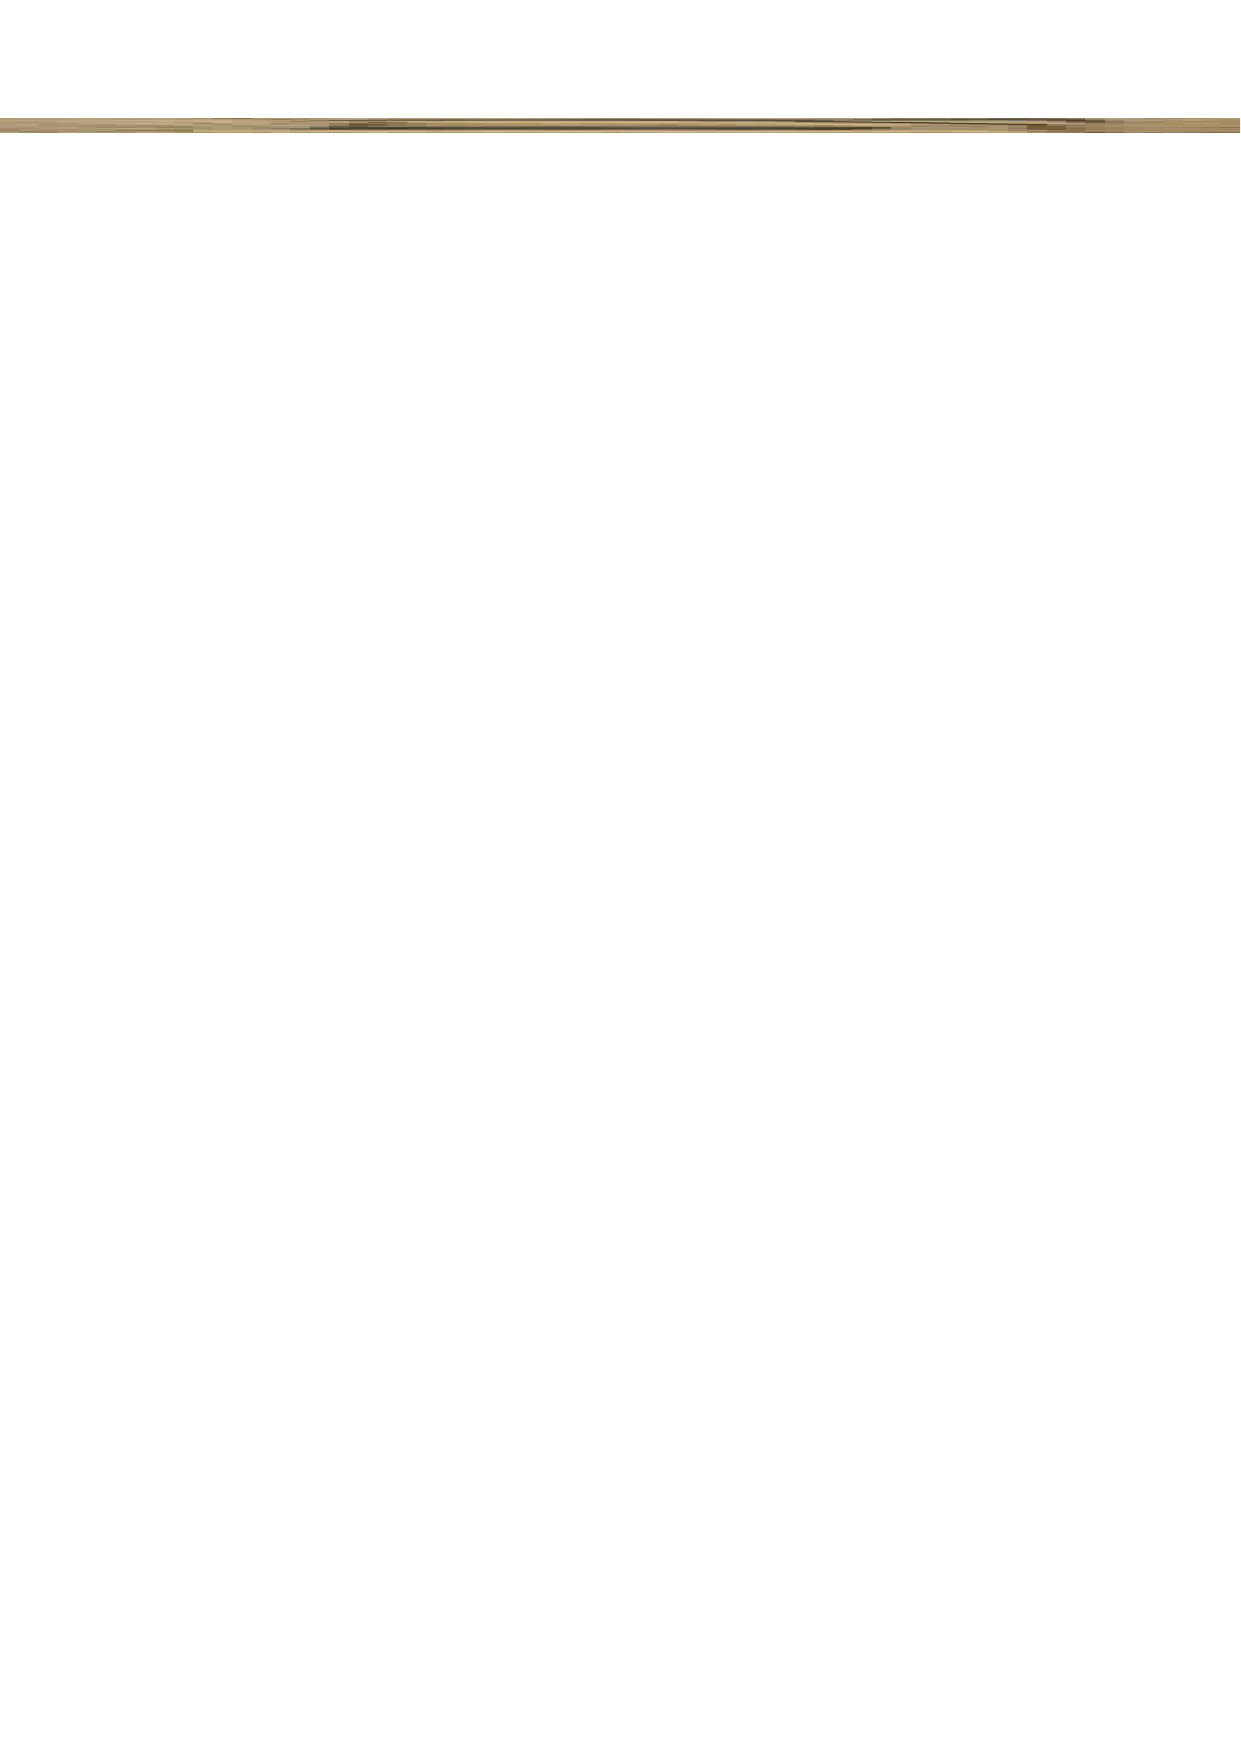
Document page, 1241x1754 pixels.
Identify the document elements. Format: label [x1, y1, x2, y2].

picture [0, 118, 1241, 133]
